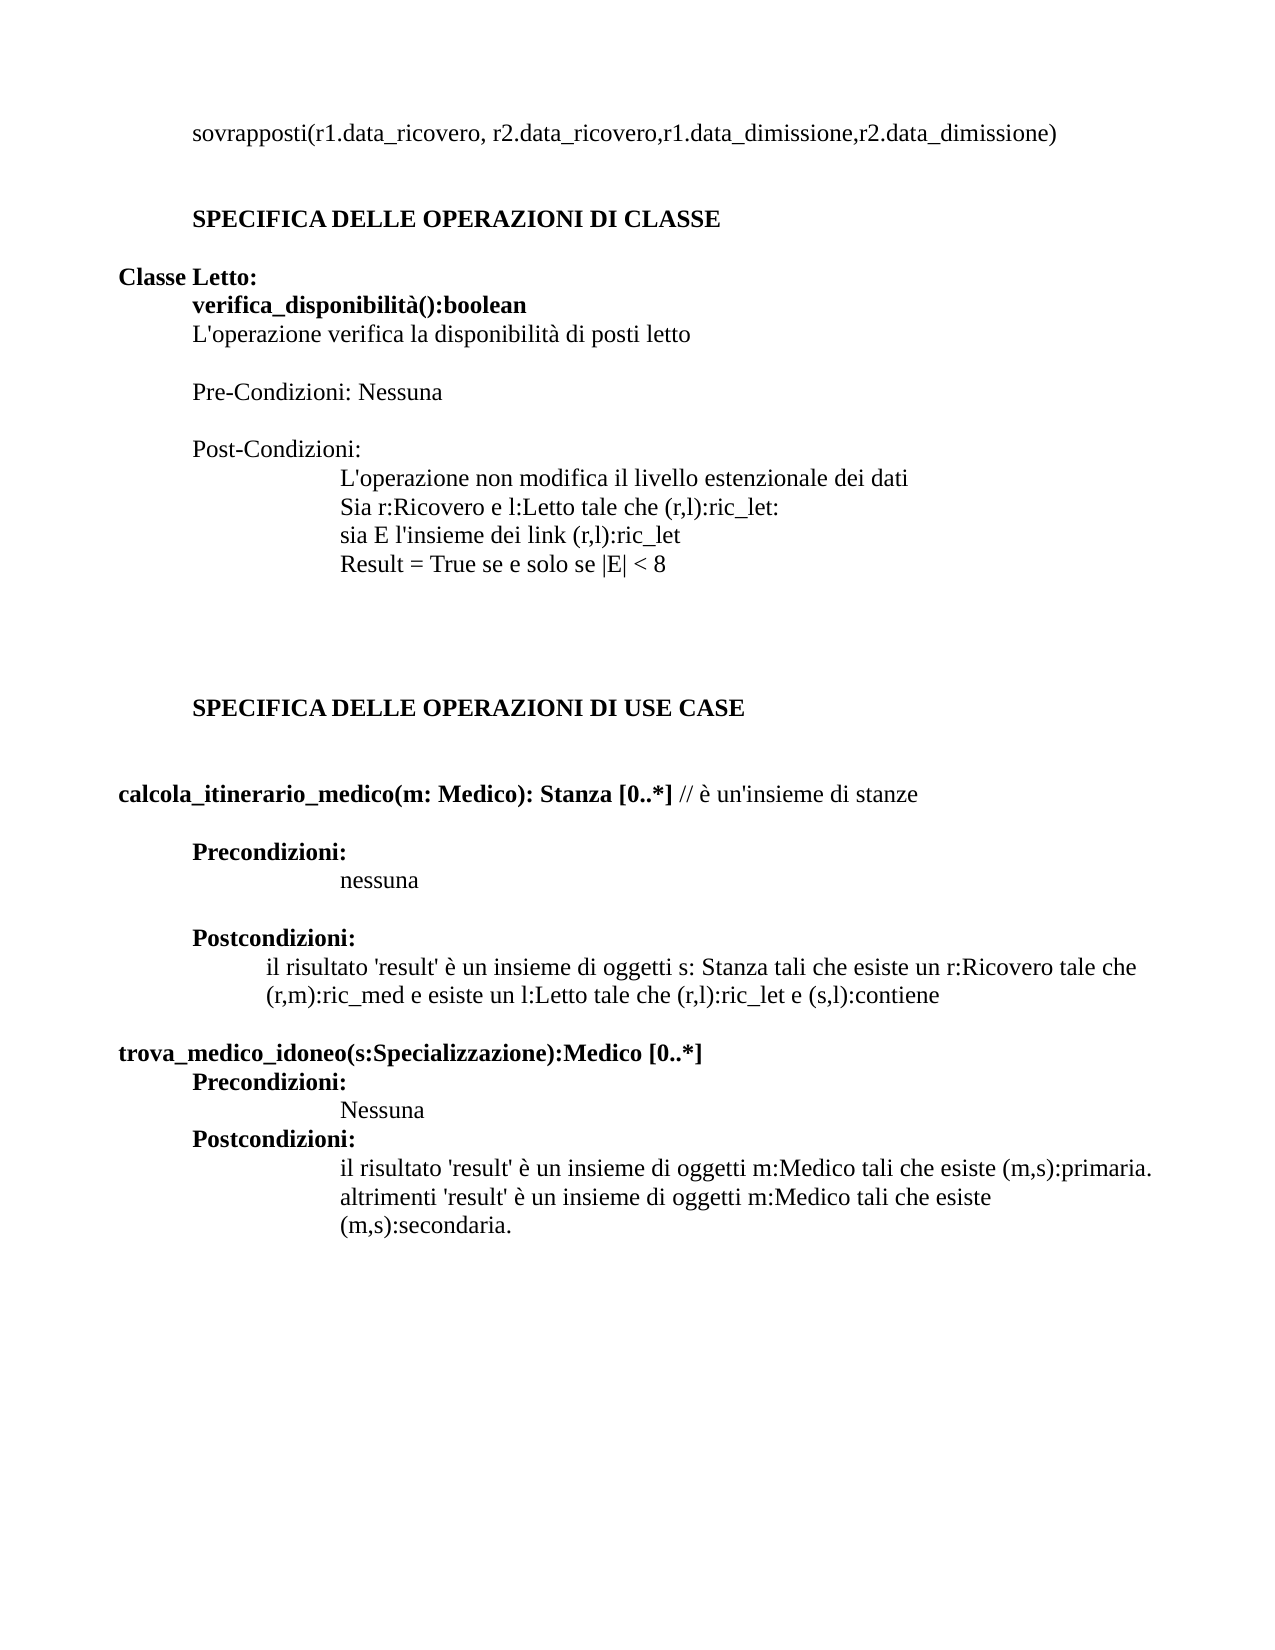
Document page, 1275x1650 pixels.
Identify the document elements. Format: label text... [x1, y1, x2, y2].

text sia E l'insieme dei link (r,l):ric_let [118, 521, 1157, 549]
text Result = True se e solo se |E| < 8 [118, 549, 1157, 578]
text Post-Condizioni: [118, 434, 1157, 463]
text L'operazione non modifica il livello estenzionale dei dati [118, 463, 1157, 492]
text calcola_itinerario_medico(m: Medico): Stanza [0..*] // è un'insieme di stanze [118, 779, 1157, 808]
text Sia r:Ricovero e l:Letto tale che (r,l):ric_let: [118, 492, 1157, 521]
text L'operazione verifica la disponibilità di posti letto [118, 319, 1157, 348]
text il risultato 'result' è un insieme di oggetti m:Medico tali che esiste (m,s):primaria. [118, 1153, 1157, 1182]
text SPECIFICA DELLE OPERAZIONI DI USE CASE [118, 693, 1157, 722]
text altrimenti 'result' è un insieme di oggetti m:Medico tali che esiste (m,s):secondaria. [118, 1182, 1157, 1239]
text trova_medico_idoneo(s:Specializzazione):Medico [0..*] [118, 1038, 1157, 1067]
text Classe Letto: [118, 262, 1157, 291]
text Nessuna [118, 1096, 1157, 1124]
text Pre-Condizioni: Nessuna [118, 377, 1157, 406]
text Precondizioni: [118, 837, 1157, 866]
text il risultato 'result' è un insieme di oggetti s: Stanza tali che esiste un r:Ricovero tale che (r,m):ric_med e esiste un l:Letto tale che (r,l):ric_let e (s,l):contiene [118, 952, 1157, 1009]
text Precondizioni: [118, 1067, 1157, 1096]
text nessuna [118, 866, 1157, 894]
text verifica_disponibilità():boolean [118, 291, 1157, 319]
text Postcondizioni: [118, 1124, 1157, 1153]
text Postcondizioni: [118, 923, 1157, 952]
text sovrapposti(r1.data_ricovero, r2.data_ricovero,r1.data_dimissione,r2.data_dimissione) SPECIFICA DELLE OPERAZIONI DI CLASSE [118, 118, 1157, 233]
